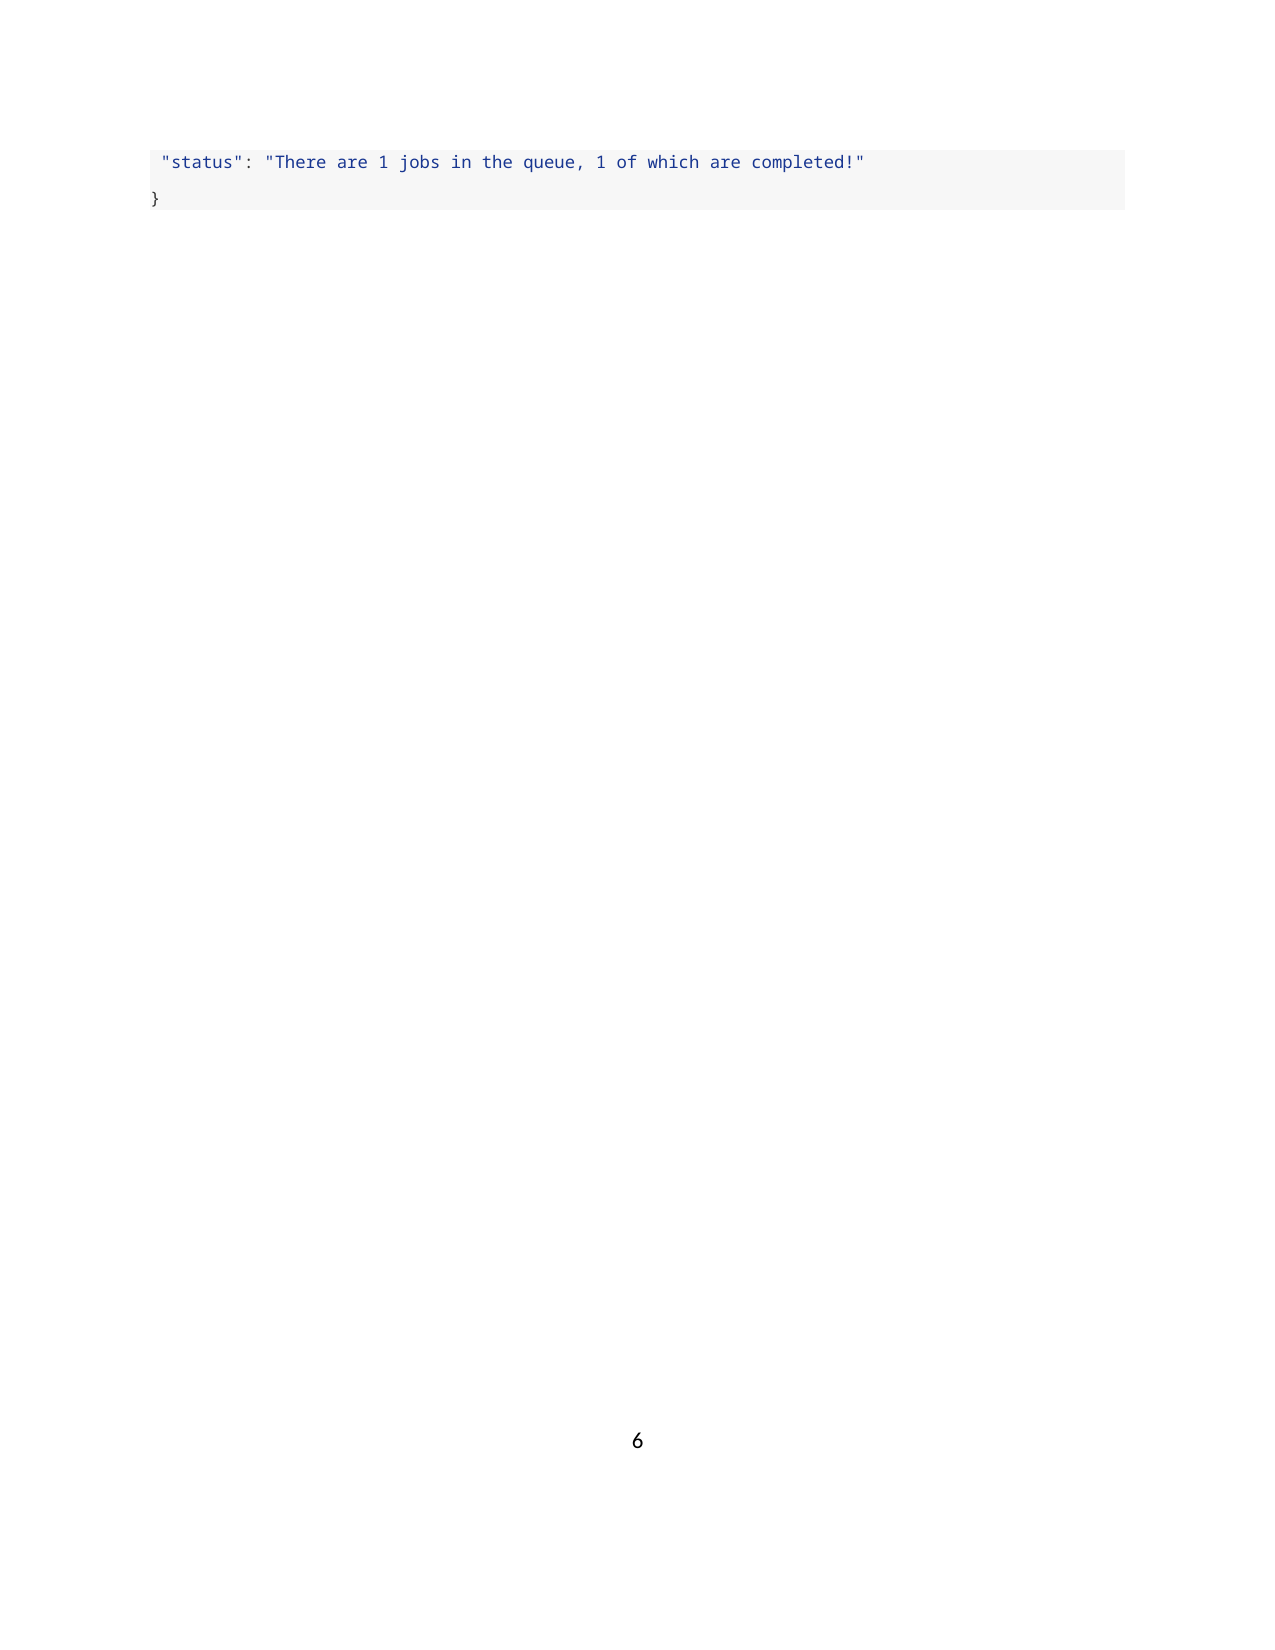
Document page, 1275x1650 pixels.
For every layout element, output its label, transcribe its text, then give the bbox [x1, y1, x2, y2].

text } [150, 186, 1125, 210]
text "status": "There are 1 jobs in the queue, 1 of which are completed!" [150, 150, 1125, 173]
